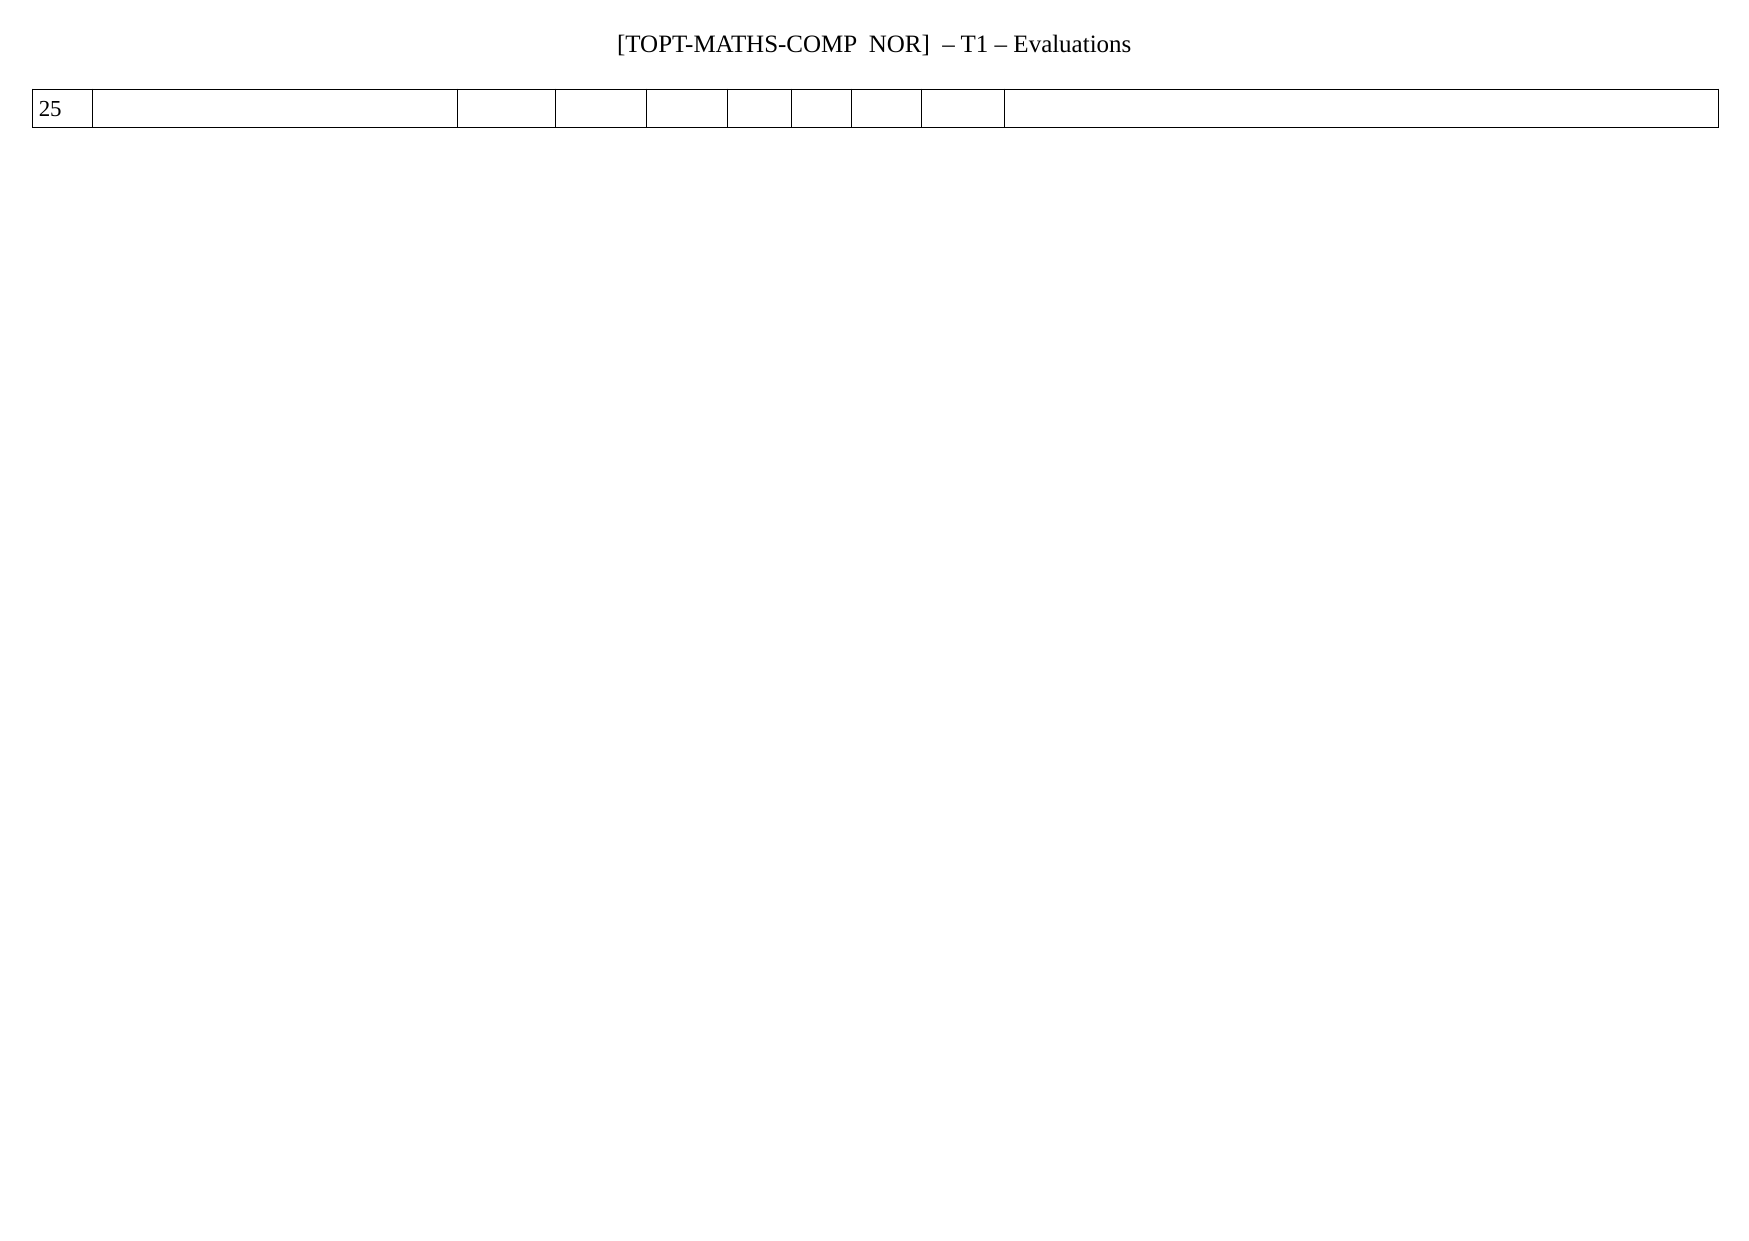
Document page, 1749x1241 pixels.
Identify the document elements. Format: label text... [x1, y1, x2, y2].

table_cell [1005, 90, 1718, 127]
table_cell [458, 90, 555, 127]
table_cell 25 [33, 90, 92, 127]
table_cell [556, 90, 646, 127]
table_cell [647, 90, 727, 127]
table_cell [792, 90, 851, 127]
table_cell [852, 90, 921, 127]
table_cell [728, 90, 791, 127]
table_cell [93, 90, 457, 127]
table_cell [922, 90, 1004, 127]
